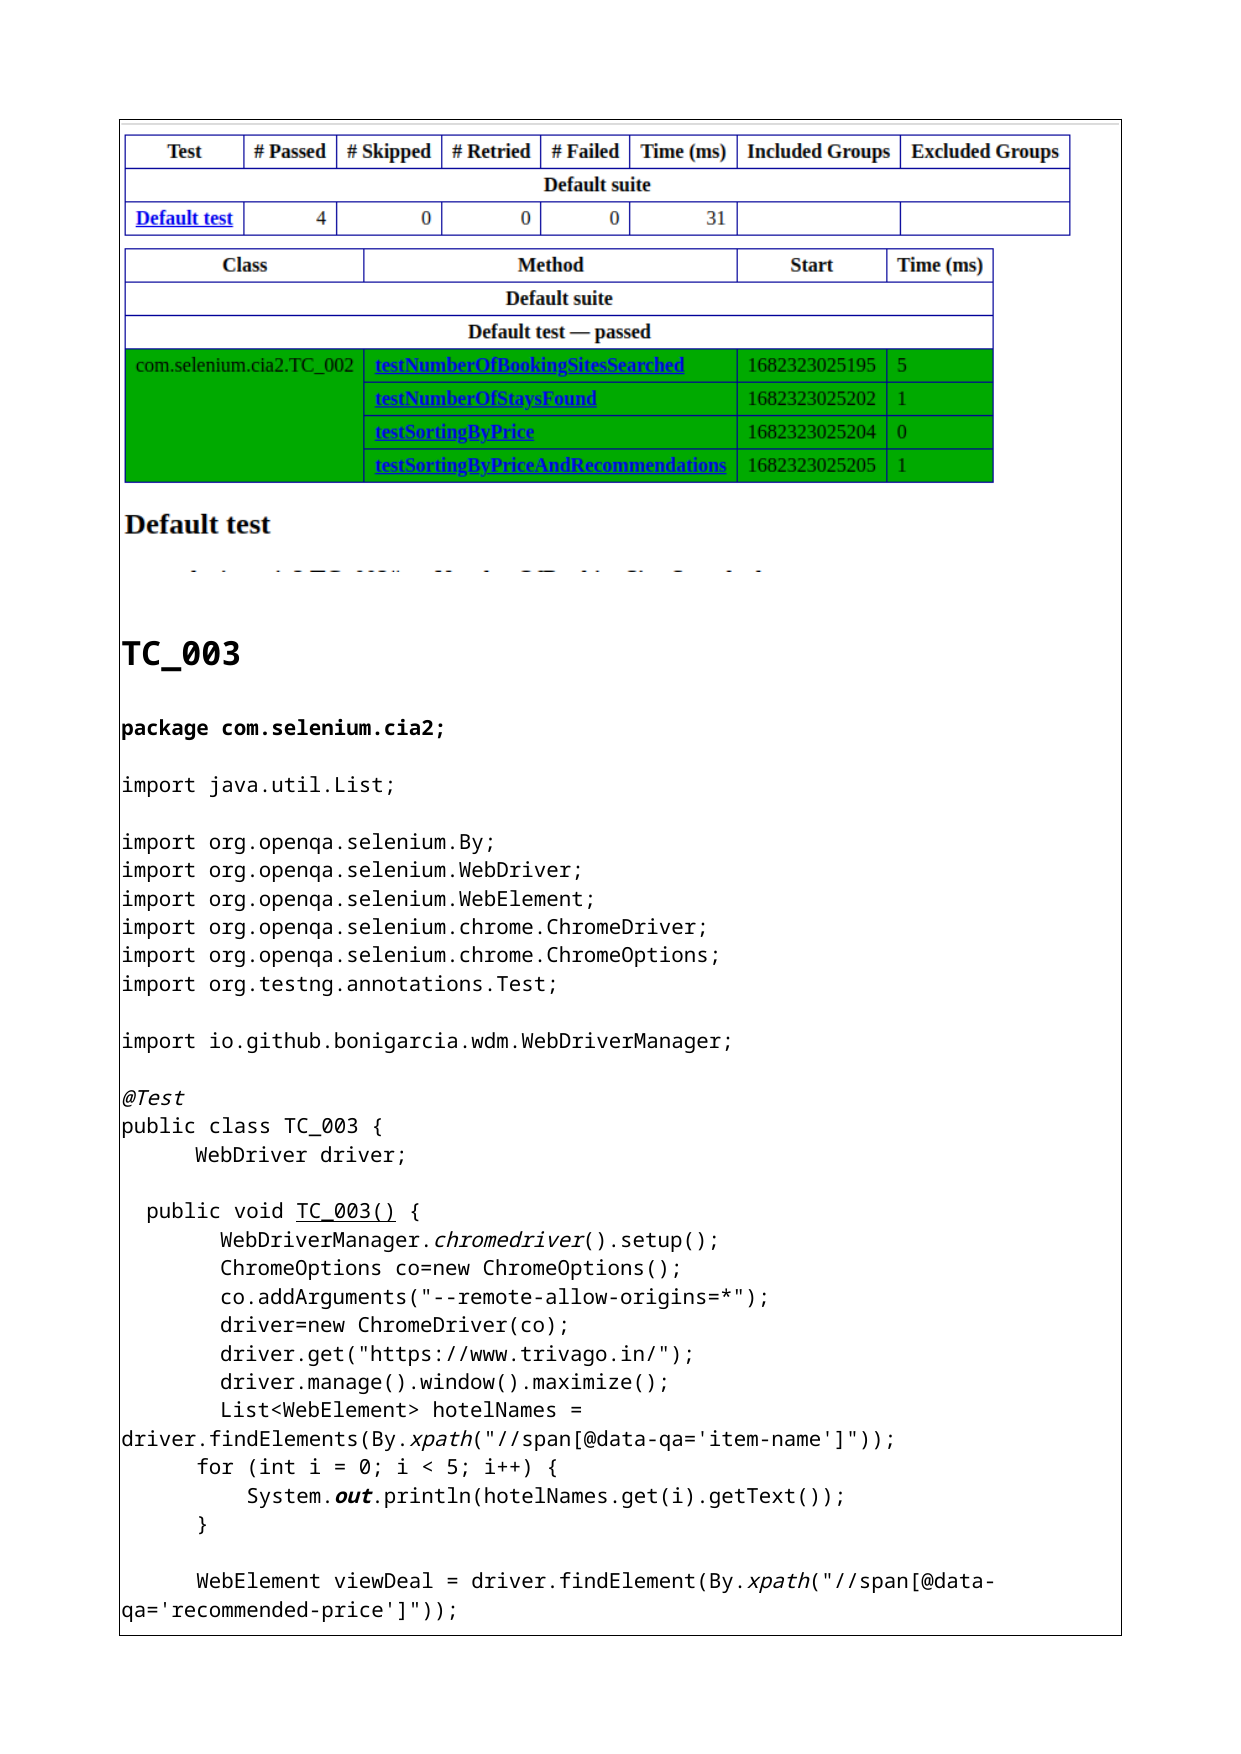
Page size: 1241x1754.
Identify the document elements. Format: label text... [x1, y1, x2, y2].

text driver.get("https://www.trivago.in/"); [121, 1339, 1119, 1367]
text import org.testng.annotations.Test; [121, 969, 1119, 997]
text WebDriver driver; [121, 1140, 1119, 1168]
text @Test [121, 1083, 1119, 1111]
text import io.github.bonigarcia.wdm.WebDriverManager; [121, 1026, 1119, 1054]
text ChromeOptions co=new ChromeOptions(); [121, 1253, 1119, 1282]
text List<WebElement> hotelNames = driver.findElements(By.xpath("//span[@data-qa='item-name']")); [121, 1396, 1119, 1452]
text import org.openqa.selenium.By; [121, 827, 1119, 855]
text co.addArguments("--remote-allow-origins=*"); [121, 1282, 1119, 1310]
text WebDriverManager.chromedriver().setup(); [121, 1225, 1119, 1253]
text System.out.println(hotelNames.get(i).getText()); [121, 1481, 1119, 1509]
text public class TC_003 { [121, 1111, 1119, 1140]
text import org.openqa.selenium.chrome.ChromeOptions; [121, 941, 1119, 969]
text import org.openqa.selenium.WebDriver; [121, 855, 1119, 884]
text import org.openqa.selenium.chrome.ChromeDriver; [121, 912, 1119, 941]
text public void TC_003() { [121, 1197, 1119, 1225]
text for (int i = 0; i < 5; i++) { [121, 1452, 1119, 1481]
text TC_003 [121, 629, 1119, 675]
text import java.util.List; [121, 770, 1119, 798]
text import org.openqa.selenium.WebElement; [121, 884, 1119, 912]
text WebElement viewDeal = driver.findElement(By.xpath("//span[@data-qa='recommended-price']")); [121, 1566, 1119, 1623]
text driver=new ChromeDriver(co); [121, 1310, 1119, 1339]
text package com.selenium.cia2; [121, 713, 1119, 742]
text } [121, 1509, 1119, 1538]
text driver.manage().window().maximize(); [121, 1367, 1119, 1396]
